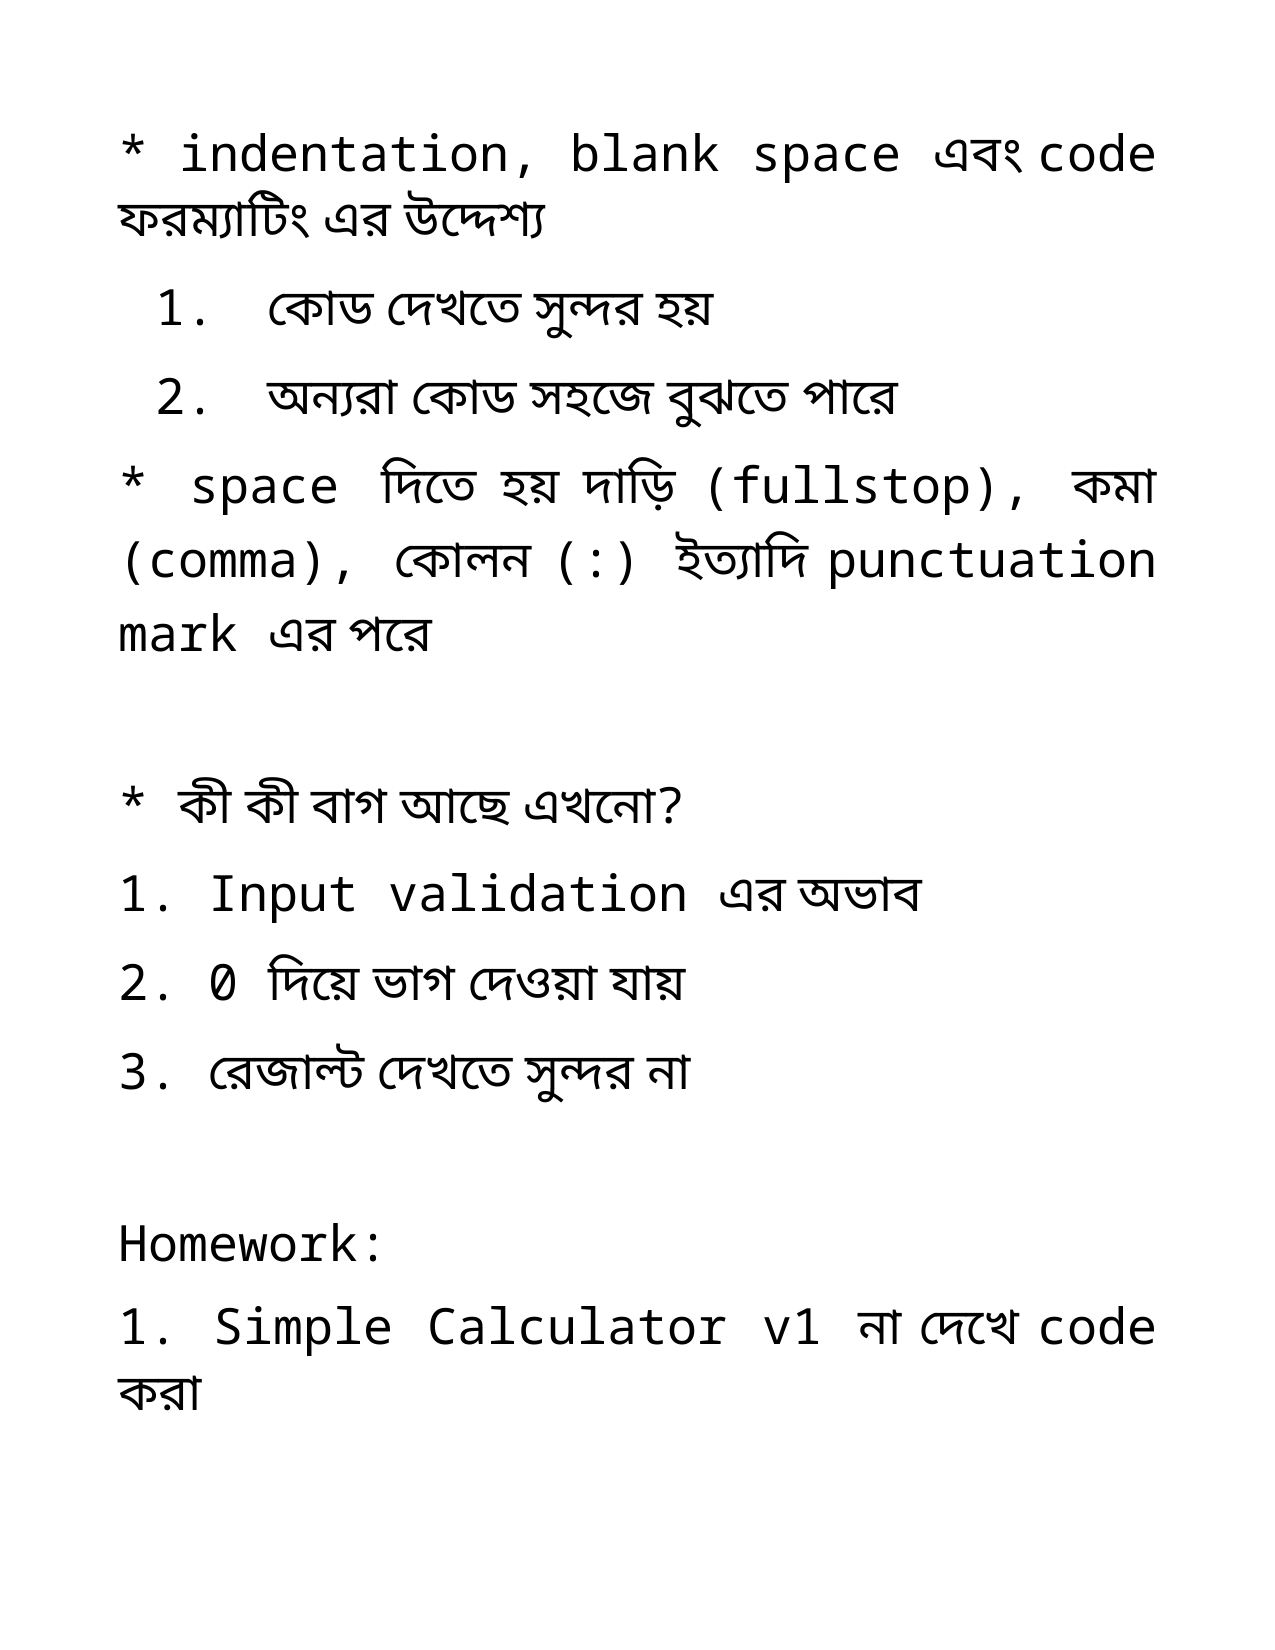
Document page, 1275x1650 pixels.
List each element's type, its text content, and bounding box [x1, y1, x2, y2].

text * কী কী বাগ আছে এখনো? [118, 769, 1157, 843]
text 3. রেজাল্ট দেখতে সুন্দর না [118, 1036, 1157, 1110]
text * space দিতে হয় দাড়ি (fullstop), কমা (comma), কোলন (:) ইত্যাদি punctuation mark এর পরে [118, 450, 1157, 671]
text * indentation, blank space এবং code ফরম্যাটিং এর উদ্দেশ্য [118, 118, 1157, 257]
text 2. 0 দিয়ে ভাগ দেওয়া যায় [118, 947, 1157, 1021]
text 1. Simple Calculator v1 না দেখে code করা [118, 1291, 1157, 1430]
list কোড দেখতে সুন্দর হয় [156, 272, 1157, 346]
text 1. Input validation এর অভাব [118, 858, 1157, 932]
text Homework: [118, 1208, 1157, 1276]
list অন্যরা কোড সহজে বুঝতে পারে [156, 361, 1157, 435]
